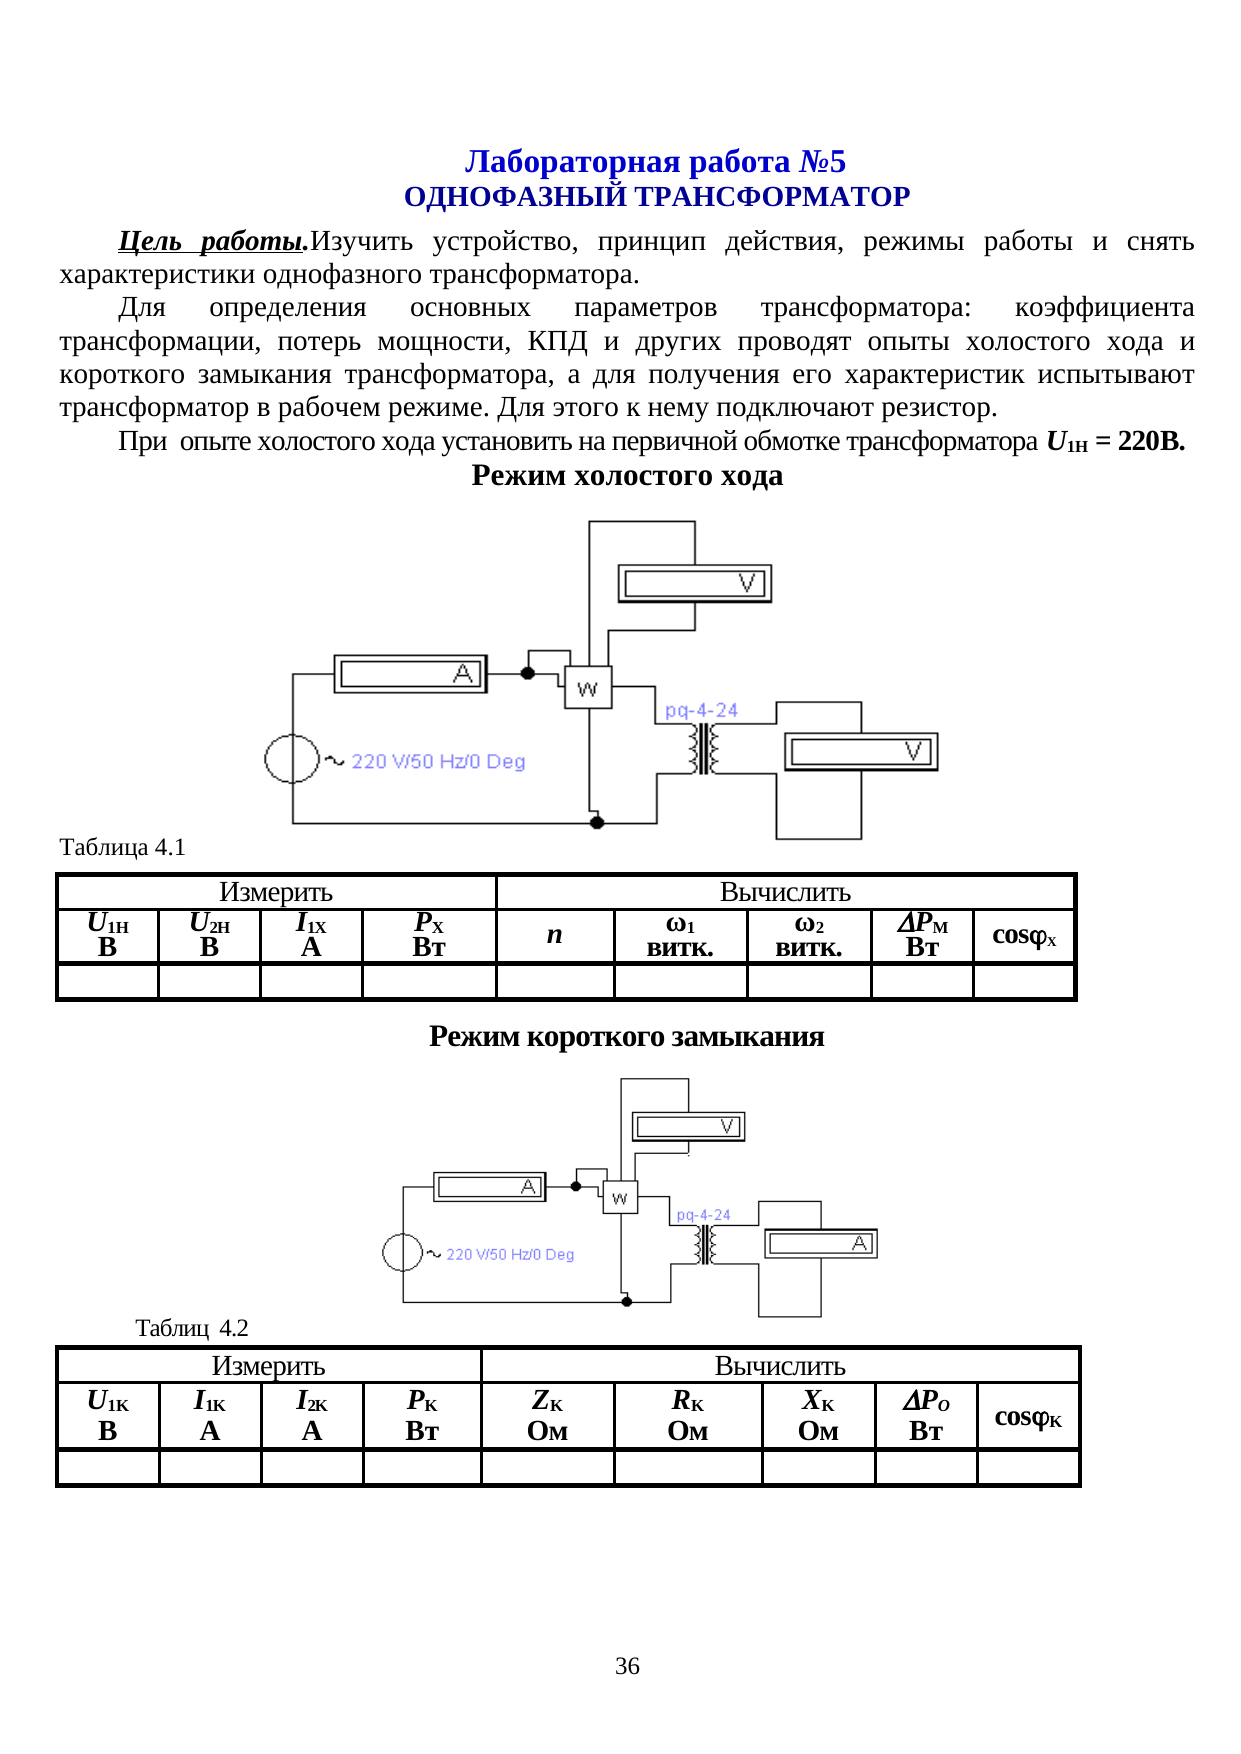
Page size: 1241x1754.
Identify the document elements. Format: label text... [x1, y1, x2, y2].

table_cell PX Bт [364, 911, 495, 961]
table_cell RK Ом [616, 1384, 761, 1447]
table_cell [262, 966, 361, 997]
table_cell ZK Ом [483, 1384, 613, 1447]
table_cell [161, 1452, 260, 1483]
table_cell I2K A [263, 1384, 362, 1447]
text Цель работы.Изучить устройство, принцип действия, режимы работы и снять характеристики однофазного трансформатора. [59, 223, 1196, 290]
table_header Измерить [59, 877, 495, 908]
table_cell DPO Bт [877, 1384, 976, 1447]
table_cell DPM Bт [873, 911, 972, 961]
table_cell [616, 966, 746, 997]
table_cell U2H B [160, 911, 259, 961]
table_cell [365, 1452, 480, 1483]
table_cell [616, 1452, 761, 1483]
table_cell [59, 966, 157, 997]
text При опыте холостого хода установить на первичной обмотке трансформатора U1H = 220В. [59, 423, 1196, 457]
table_header Вычислить [483, 1350, 1078, 1381]
table_header Измерить [59, 1350, 480, 1381]
table_cell [364, 966, 495, 997]
text Таблица 4.1 [59, 827, 1196, 863]
text Режим короткого замыкания [59, 1023, 1196, 1052]
table_cell XK Ом [764, 1384, 874, 1447]
text ОДНОФАЗНЫЙ ТРАНСФОРМАТОР [59, 179, 1196, 213]
table_cell U1H B [59, 911, 157, 961]
table_cell [979, 1452, 1078, 1483]
text Для определения основных параметров трансформатора: коэффициента трансформации, потерь мощности, КПД и других проводят опыты холостого хода и короткого замыкания трансформатора, а для получения его характеристик испытывают трансформатор в рабочем режиме. Для этого к нему подключают резистор. [59, 290, 1196, 423]
table_cell [263, 1452, 362, 1483]
picture [237, 496, 977, 862]
table_cell [483, 1452, 613, 1483]
table_cell [160, 966, 259, 997]
table_cell cosjK [979, 1384, 1078, 1447]
table_cell ω2 витк. [749, 911, 870, 961]
text Таблиц 4.2 [59, 1313, 1181, 1342]
table_cell [877, 1452, 976, 1483]
table_cell I1X A [262, 911, 361, 961]
text Лабораторная работа №5 [59, 141, 1196, 179]
table_cell n [498, 911, 613, 961]
table_cell [873, 966, 972, 997]
table_cell cosjx [975, 911, 1073, 961]
table_cell PK Bт [365, 1384, 480, 1447]
table_cell [764, 1452, 874, 1483]
table_cell [975, 966, 1073, 997]
table_cell [59, 1452, 158, 1483]
table_cell I1K A [161, 1384, 260, 1447]
table_cell [749, 966, 870, 997]
text Режим холостого хода [59, 457, 1196, 492]
table_cell [498, 966, 613, 997]
picture [362, 1059, 905, 1332]
table_cell ω1 витк. [616, 911, 746, 961]
table_cell U1K B [59, 1384, 158, 1447]
table_header Вычислить [498, 877, 1073, 908]
